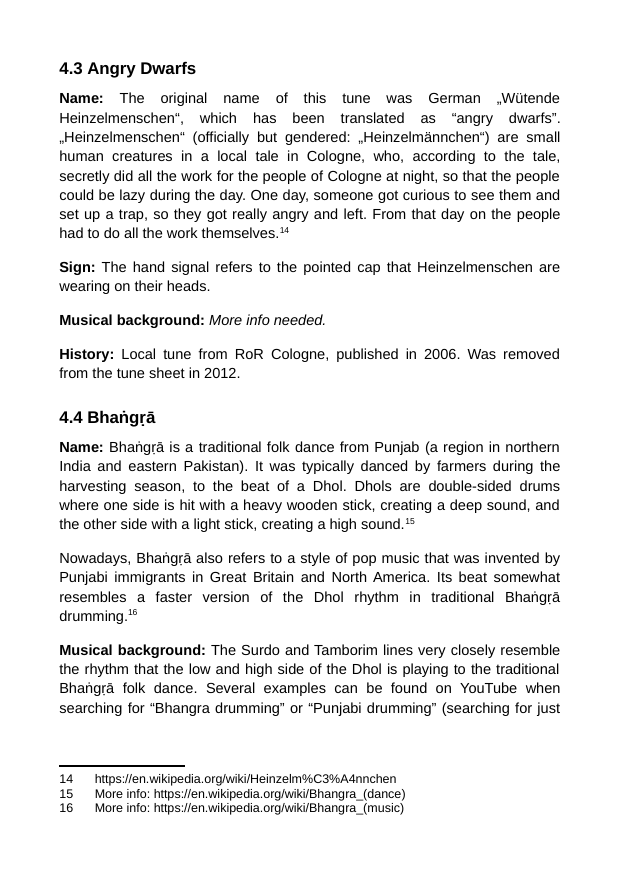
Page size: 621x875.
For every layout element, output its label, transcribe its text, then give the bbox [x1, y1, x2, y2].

text Name: Bhaṅgṛā is a traditional folk dance from Punjab (a region in northern India and eastern Pakistan). It was typically danced by farmers during the harvesting season, to the beat of a Dhol. Dhols are double-sided drums where one side is hit with a heavy wooden stick, creating a deep sound, and the other side with a light stick, creating a high sound. [59, 439, 561, 533]
text https://en.wikipedia.org/wiki/Heinzelm%C3%A4nnchen [59, 772, 561, 786]
text Musical background: The Surdo and Tamborim lines very closely resemble the rhythm that the low and high side of the Dhol is playing to the traditional Bhaṅgṛā folk dance. Several examples can be found on YouTube when searching for “Bhangra drumming” or “Punjabi drumming” (searching for just [59, 641, 561, 716]
text More info: https://en.wikipedia.org/wiki/Bhangra_(music) [59, 801, 561, 815]
text Nowadays, Bhaṅgṛā also refers to a style of pop music that was invented by Punjabi immigrants in Great Britain and North America. Its beat somewhat resembles a faster version of the Dhol rhythm in traditional Bhaṅgṛā drumming. [59, 550, 561, 624]
text Sign: The hand signal refers to the pointed cap that Heinzelmenschen are wearing on their heads. [59, 259, 561, 295]
subtitle Bhaṅgṛā [59, 408, 561, 427]
subtitle Angry Dwarfs [59, 59, 561, 78]
text Name: The original name of this tune was German „Wütende Heinzelmenschen“, which has been translated as “angry dwarfs”. „Heinzelmenschen“ (officially but gendered: „Heinzelmännchen“) are small human creatures in a local tale in Cologne, who, according to the tale, secretly did all the work for the people of Cologne at night, so that the people could be lazy during the day. One day, someone got curious to see them and set up a trap, so they got really angry and left. From that day on the people had to do all the work themselves. [59, 90, 561, 242]
text More info: https://en.wikipedia.org/wiki/Bhangra_(dance) [59, 786, 561, 801]
text Musical background: More info needed. [59, 312, 561, 329]
text History: Local tune from RoR Cologne, published in 2006. Was removed from the tune sheet in 2012. [59, 346, 561, 382]
